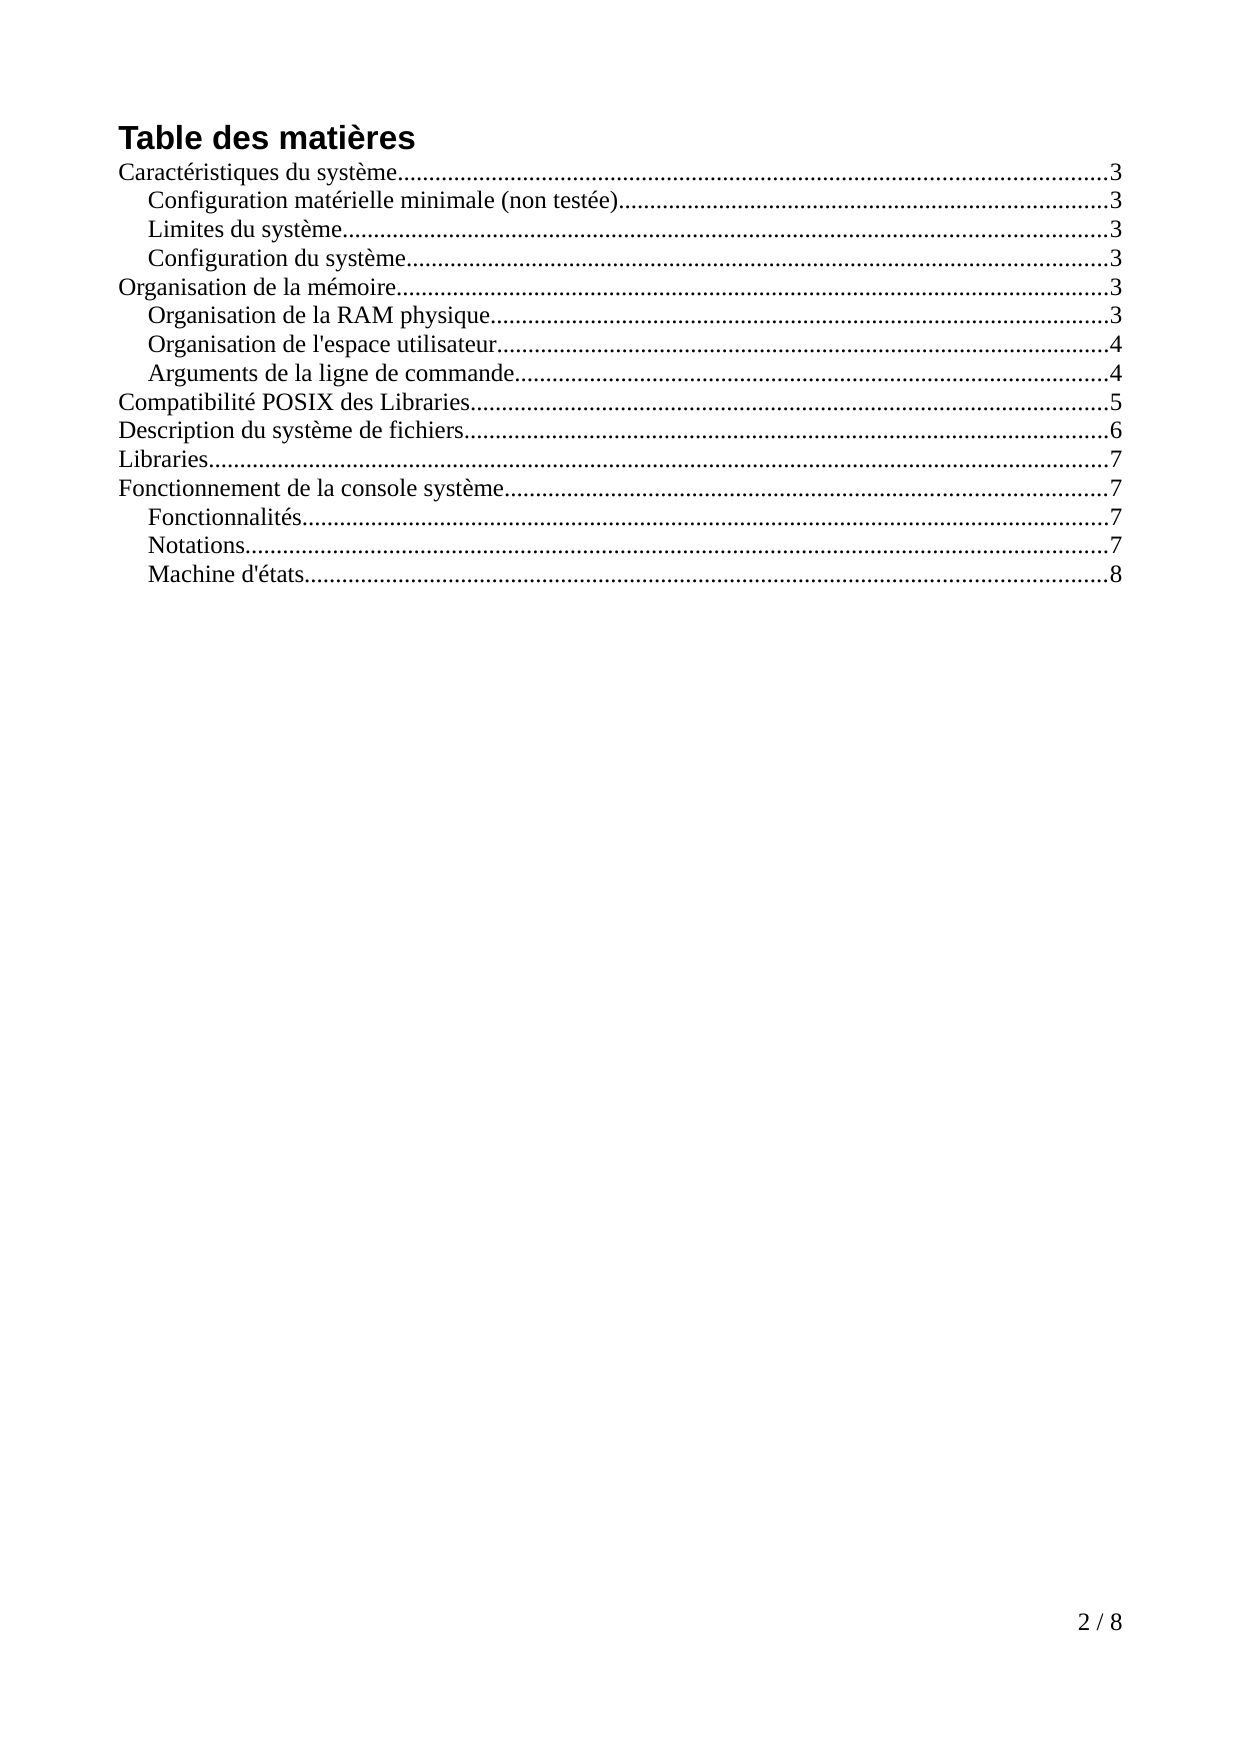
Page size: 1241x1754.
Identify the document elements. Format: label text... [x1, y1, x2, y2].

text Arguments de la ligne de commande 4 [148, 358, 1122, 387]
text Configuration du système 3 [148, 243, 1122, 272]
text Libraries 7 [118, 444, 1122, 473]
text Machine d'états 8 [148, 559, 1122, 588]
text Fonctionnement de la console système 7 [118, 473, 1122, 502]
text Configuration matérielle minimale (non testée) 3 [148, 185, 1122, 214]
text Fonctionnalités 7 [148, 502, 1122, 530]
text Caractéristiques du système 3 [118, 157, 1122, 185]
text Notations 7 [148, 530, 1122, 559]
text Description du système de fichiers 6 [118, 415, 1122, 444]
subtitle Table des matières [118, 118, 1122, 157]
text Organisation de la RAM physique 3 [148, 300, 1122, 329]
text Organisation de la mémoire 3 [118, 272, 1122, 300]
text Organisation de l'espace utilisateur 4 [148, 329, 1122, 358]
text Compatibilité POSIX des Libraries 5 [118, 387, 1122, 415]
text Limites du système 3 [148, 214, 1122, 243]
